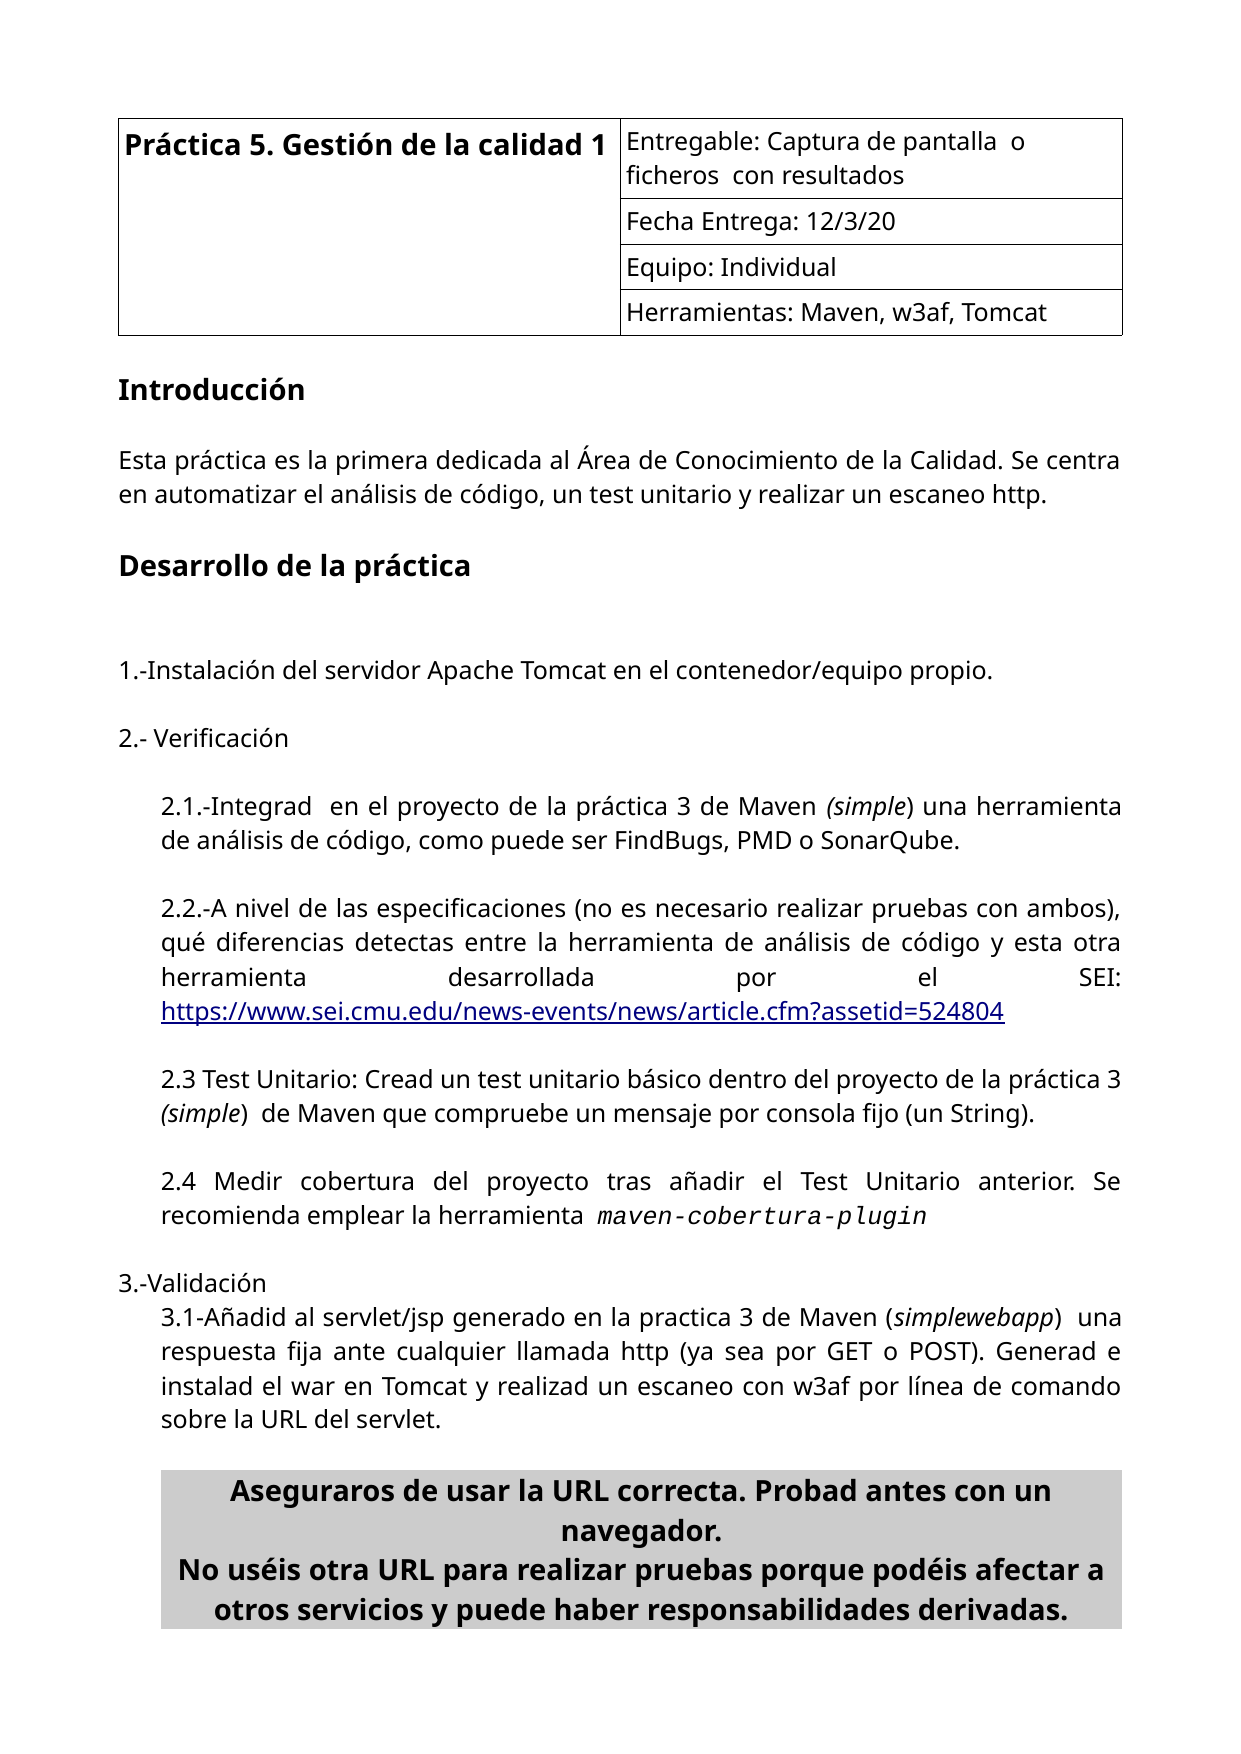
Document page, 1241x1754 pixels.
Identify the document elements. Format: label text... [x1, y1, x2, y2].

text 2.3 Test Unitario: Cread un test unitario básico dentro del proyecto de la práctica 3 (simple) de Maven que compruebe un mensaje por consola fijo (un String). [161, 1061, 1122, 1129]
text No uséis otra URL para realizar pruebas porque podéis afectar a otros servicios y puede haber responsabilidades derivadas. [161, 1550, 1122, 1629]
text Introducción [118, 369, 1122, 408]
table_cell Equipo: Individual [621, 245, 1122, 289]
table_header Práctica 5. Gestión de la calidad 1 [119, 119, 620, 335]
text 2.1.-Integrad en el proyecto de la práctica 3 de Maven (simple) una herramienta de análisis de código, como puede ser FindBugs, PMD o SonarQube. [161, 789, 1122, 857]
text 2.- Verificación [118, 721, 1122, 755]
text Esta práctica es la primera dedicada al Área de Conocimiento de la Calidad. Se centra en automatizar el análisis de código, un test unitario y realizar un escaneo http. [118, 443, 1122, 511]
text 2.4 Medir cobertura del proyecto tras añadir el Test Unitario anterior. Se recomienda emplear la herramienta maven-cobertura-plugin [161, 1163, 1122, 1232]
text 3.-Validación [118, 1266, 1122, 1300]
text 2.2.-A nivel de las especificaciones (no es necesario realizar pruebas con ambos), qué diferencias detectas entre la herramienta de análisis de código y esta otra herramienta desarrollada por el SEI: https://www.sei.cmu.edu/news-events/news/article.cfm?assetid=524804 [161, 891, 1122, 1027]
table_header Entregable: Captura de pantalla o ficheros con resultados [621, 119, 1122, 198]
text 3.1-Añadid al servlet/jsp generado en la practica 3 de Maven (simplewebapp) una respuesta fija ante cualquier llamada http (ya sea por GET o POST). Generad e instalad el war en Tomcat y realizad un escaneo con w3af por línea de comando sobre la URL del servlet. [161, 1300, 1122, 1436]
text Desarrollo de la práctica [118, 545, 1122, 584]
text 1.-Instalación del servidor Apache Tomcat en el contenedor/equipo propio. [118, 653, 1122, 687]
text Aseguraros de usar la URL correcta. Probad antes con un navegador. [161, 1470, 1122, 1550]
table_cell Fecha Entrega: 12/3/20 [621, 199, 1122, 243]
table_cell Herramientas: Maven, w3af, Tomcat [621, 290, 1122, 335]
